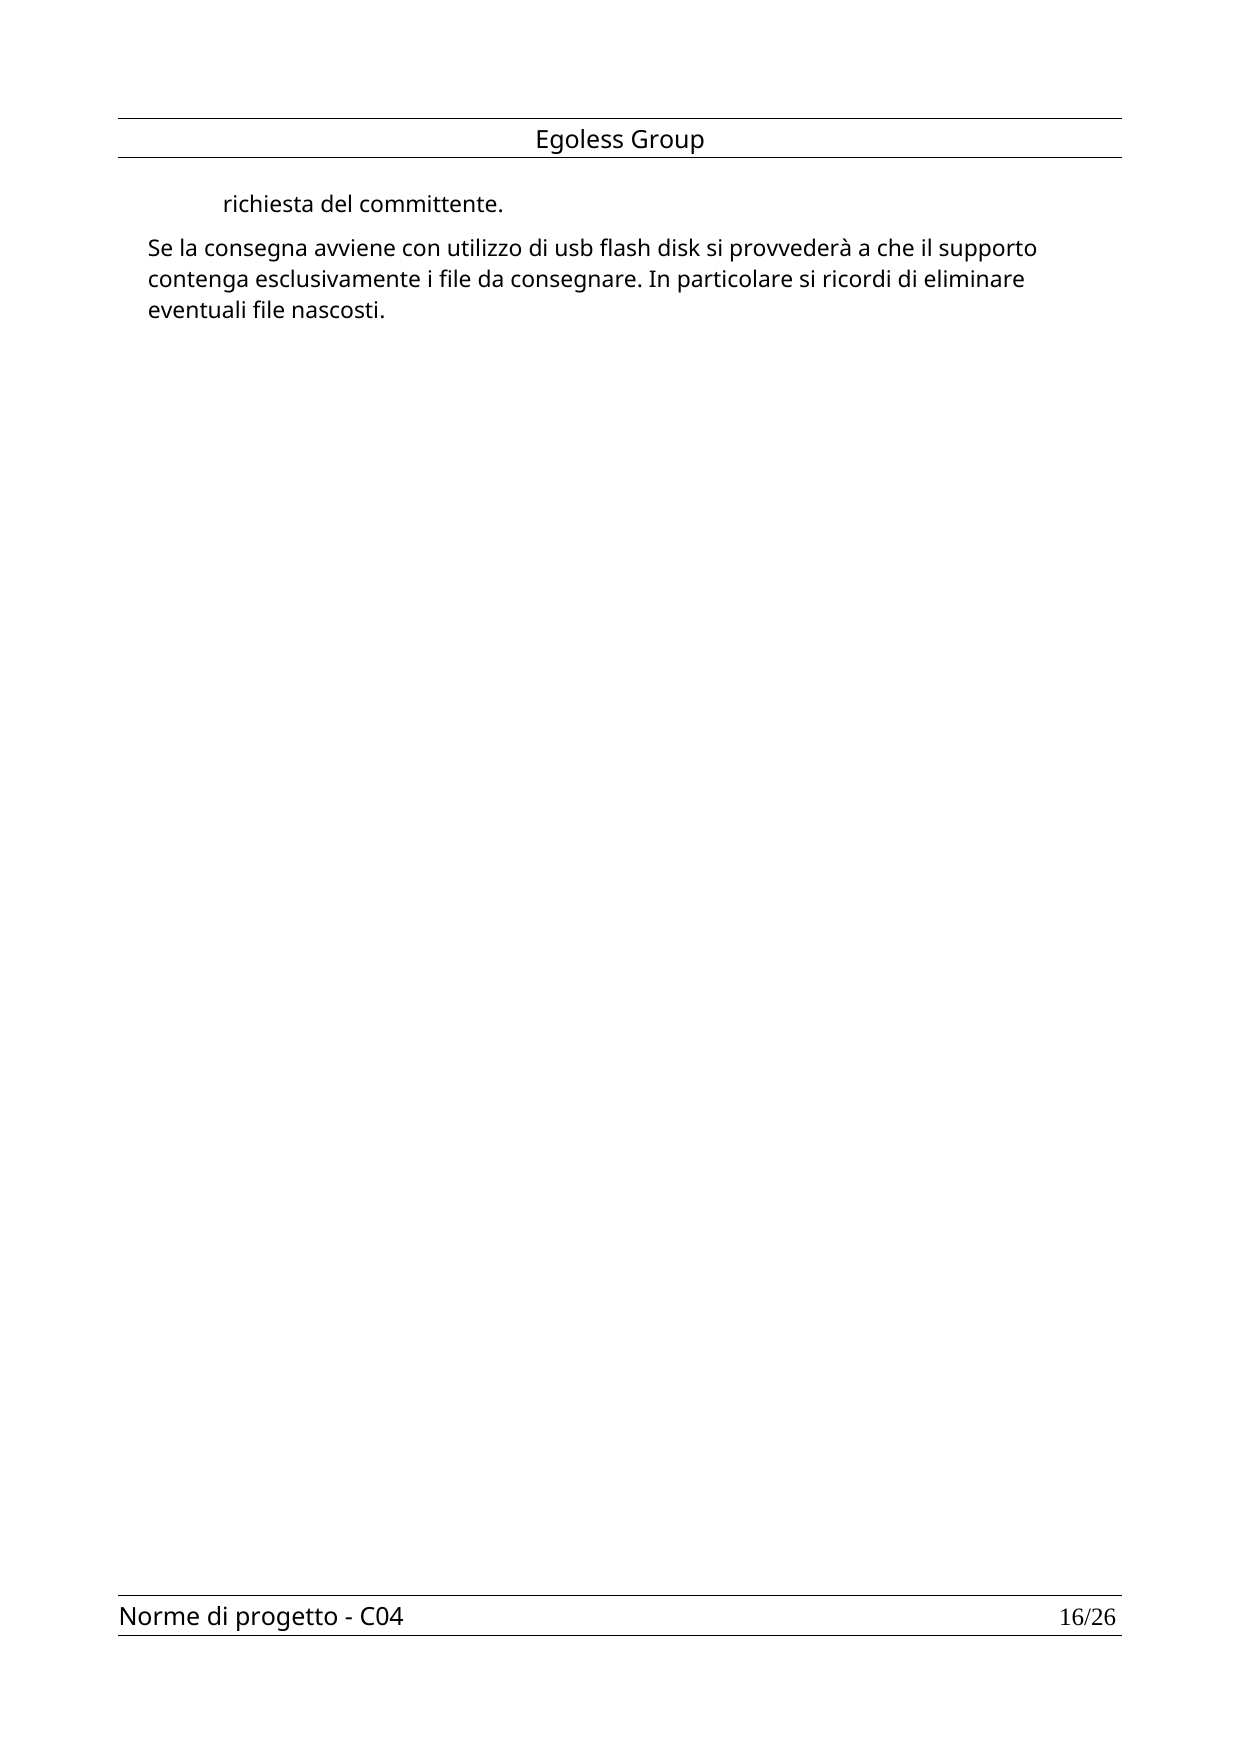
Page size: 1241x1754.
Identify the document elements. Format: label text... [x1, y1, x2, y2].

text Se la consegna avviene con utilizzo di usb flash disk si provvederà a che il supporto contenga esclusivamente i file da consegnare. In particolare si ricordi di eliminare eventuali file nascosti. [148, 232, 1122, 325]
list richiesta del committente. [185, 188, 1122, 219]
